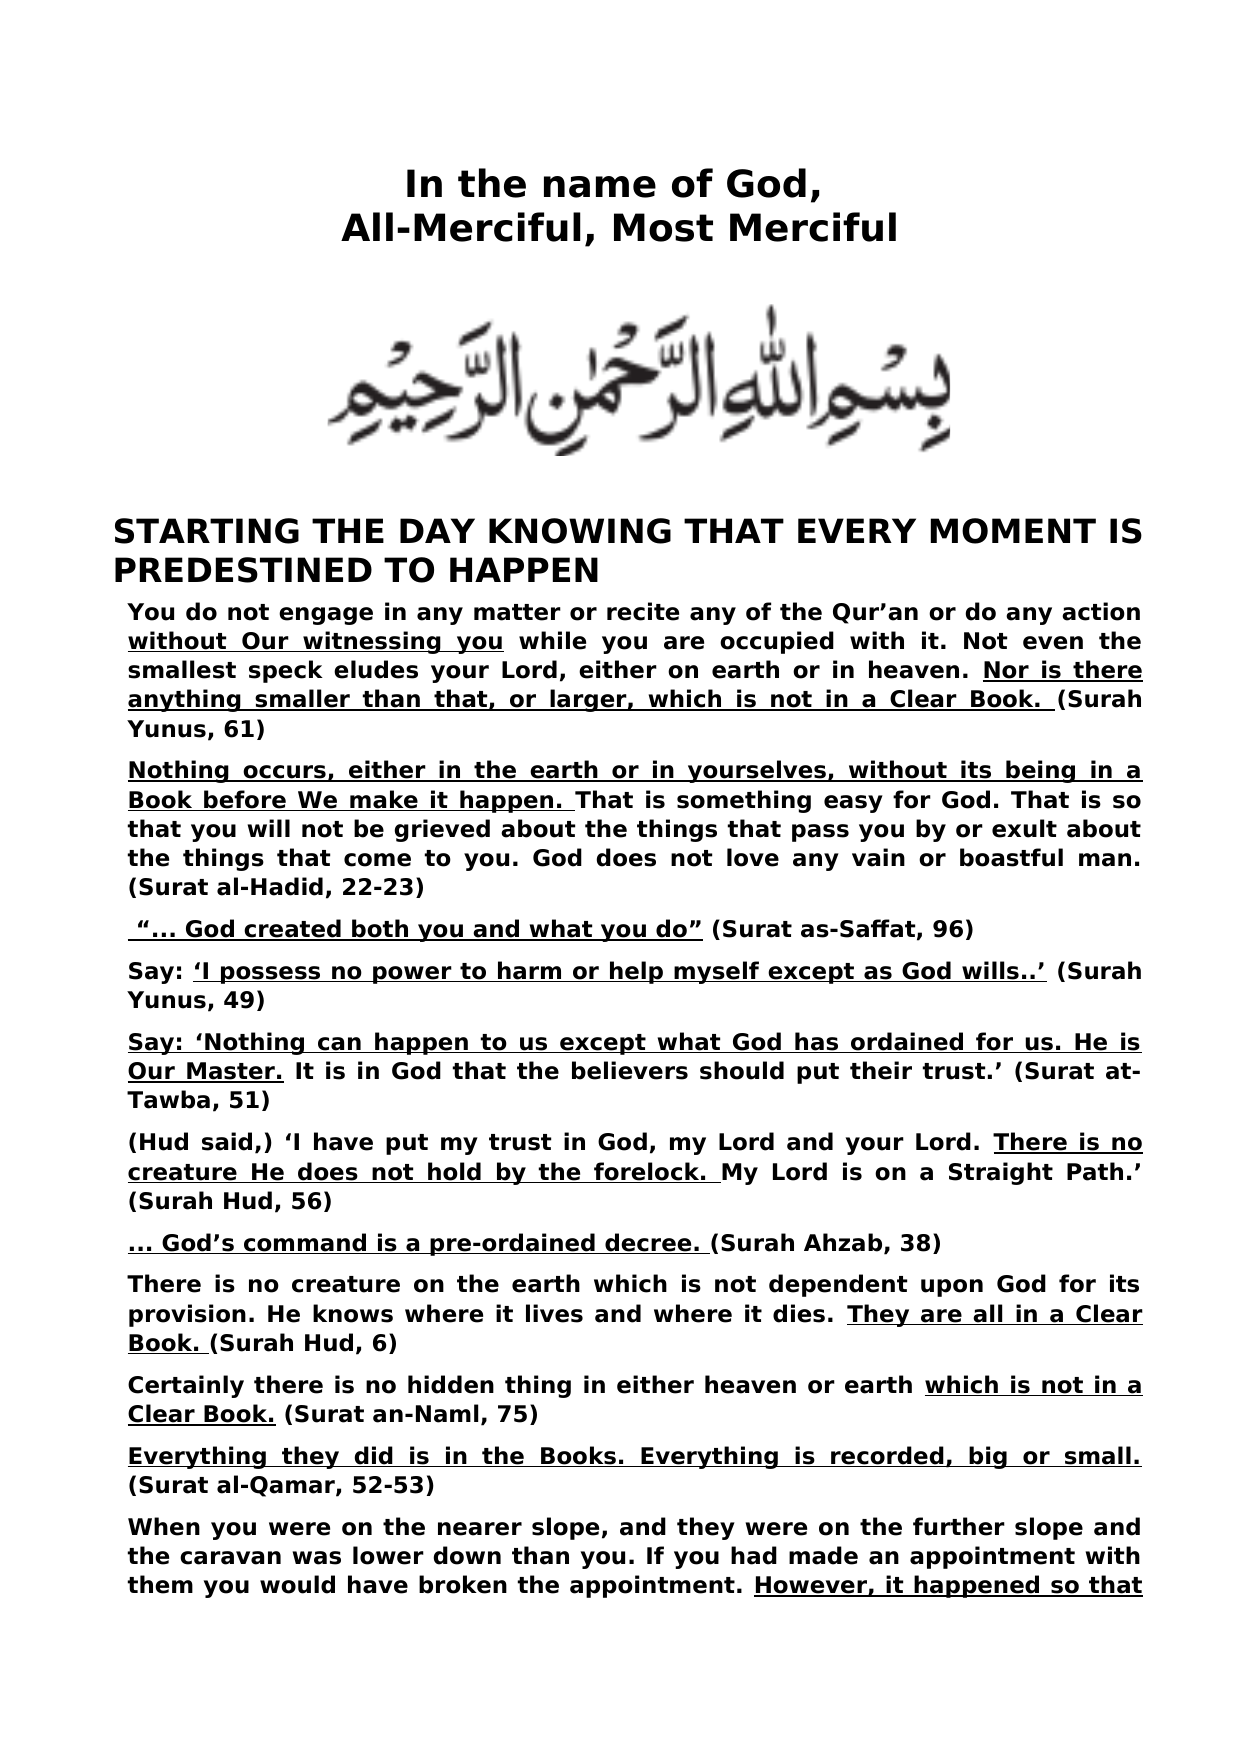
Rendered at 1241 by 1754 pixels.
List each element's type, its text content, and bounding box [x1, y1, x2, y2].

text Everything they did is in the Books. Everything is recorded, big or small. (Surat al-Qamar, 52-53) [127, 1443, 1143, 1499]
text Say: ‘I possess no power to harm or help myself except as God wills..’ (Surah Yunus, 49) [127, 958, 1143, 1014]
text ... God’s command is a pre-ordained decree. (Surah Ahzab, 38) [127, 1230, 1143, 1256]
text There is no creature on the earth which is not dependent upon God for its provision. He knows where it lives and where it dies. They are all in a Clear Book. (Surah Hud, 6) [127, 1272, 1143, 1357]
text Book before We make it happen. That is something easy for God. That is so that you will not be grieved about the things that pass you by or exult about the things that come to you. God does not love any vain or boastful man. (Surat al-Hadid, 22-23) [127, 781, 1143, 901]
text (Hud said,) ‘I have put my trust in God, my Lord and your Lord. There is no creature He does not hold by the forelock. My Lord is on a Straight Path.’ (Surah Hud, 56) [127, 1129, 1143, 1215]
text Say: ‘Nothing can happen to us except what God has ordained for us. He is Our Master. It is in God that the believers should put their trust.’ (Surat at-Tawba, 51) [127, 1029, 1143, 1114]
text “... God created both you and what you do” (Surat as-Saffat, 96) [127, 916, 1143, 943]
text You do not engage in any matter or recite any of the Qur’an or do any action without Our witnessing you while you are occupied with it. Not even the smallest speck eludes your Lord, either on earth or in heaven. Nor is there anything smaller than that, or larger, which is not in a Clear Book. (Surah Yunus, 61) [127, 599, 1143, 742]
subtitle In the name of God, All-Merciful, Most Merciful [75, 162, 1165, 250]
subtitle STARTING THE DAY KNOWING THAT EVERY MOMENT IS PREDESTINED TO HAPPEN [112, 513, 1165, 590]
text When you were on the nearer slope, and they were on the further slope and the caravan was lower down than you. If you had made an appointment with them you would have broken the appointment. However, it happened so that [127, 1514, 1143, 1599]
text Certainly there is no hidden thing in either heaven or earth which is not in a Clear Book. (Surat an-Naml, 75) [127, 1372, 1143, 1428]
text Nothing occurs, either in the earth or in yourselves, without its being in a [127, 757, 1143, 780]
